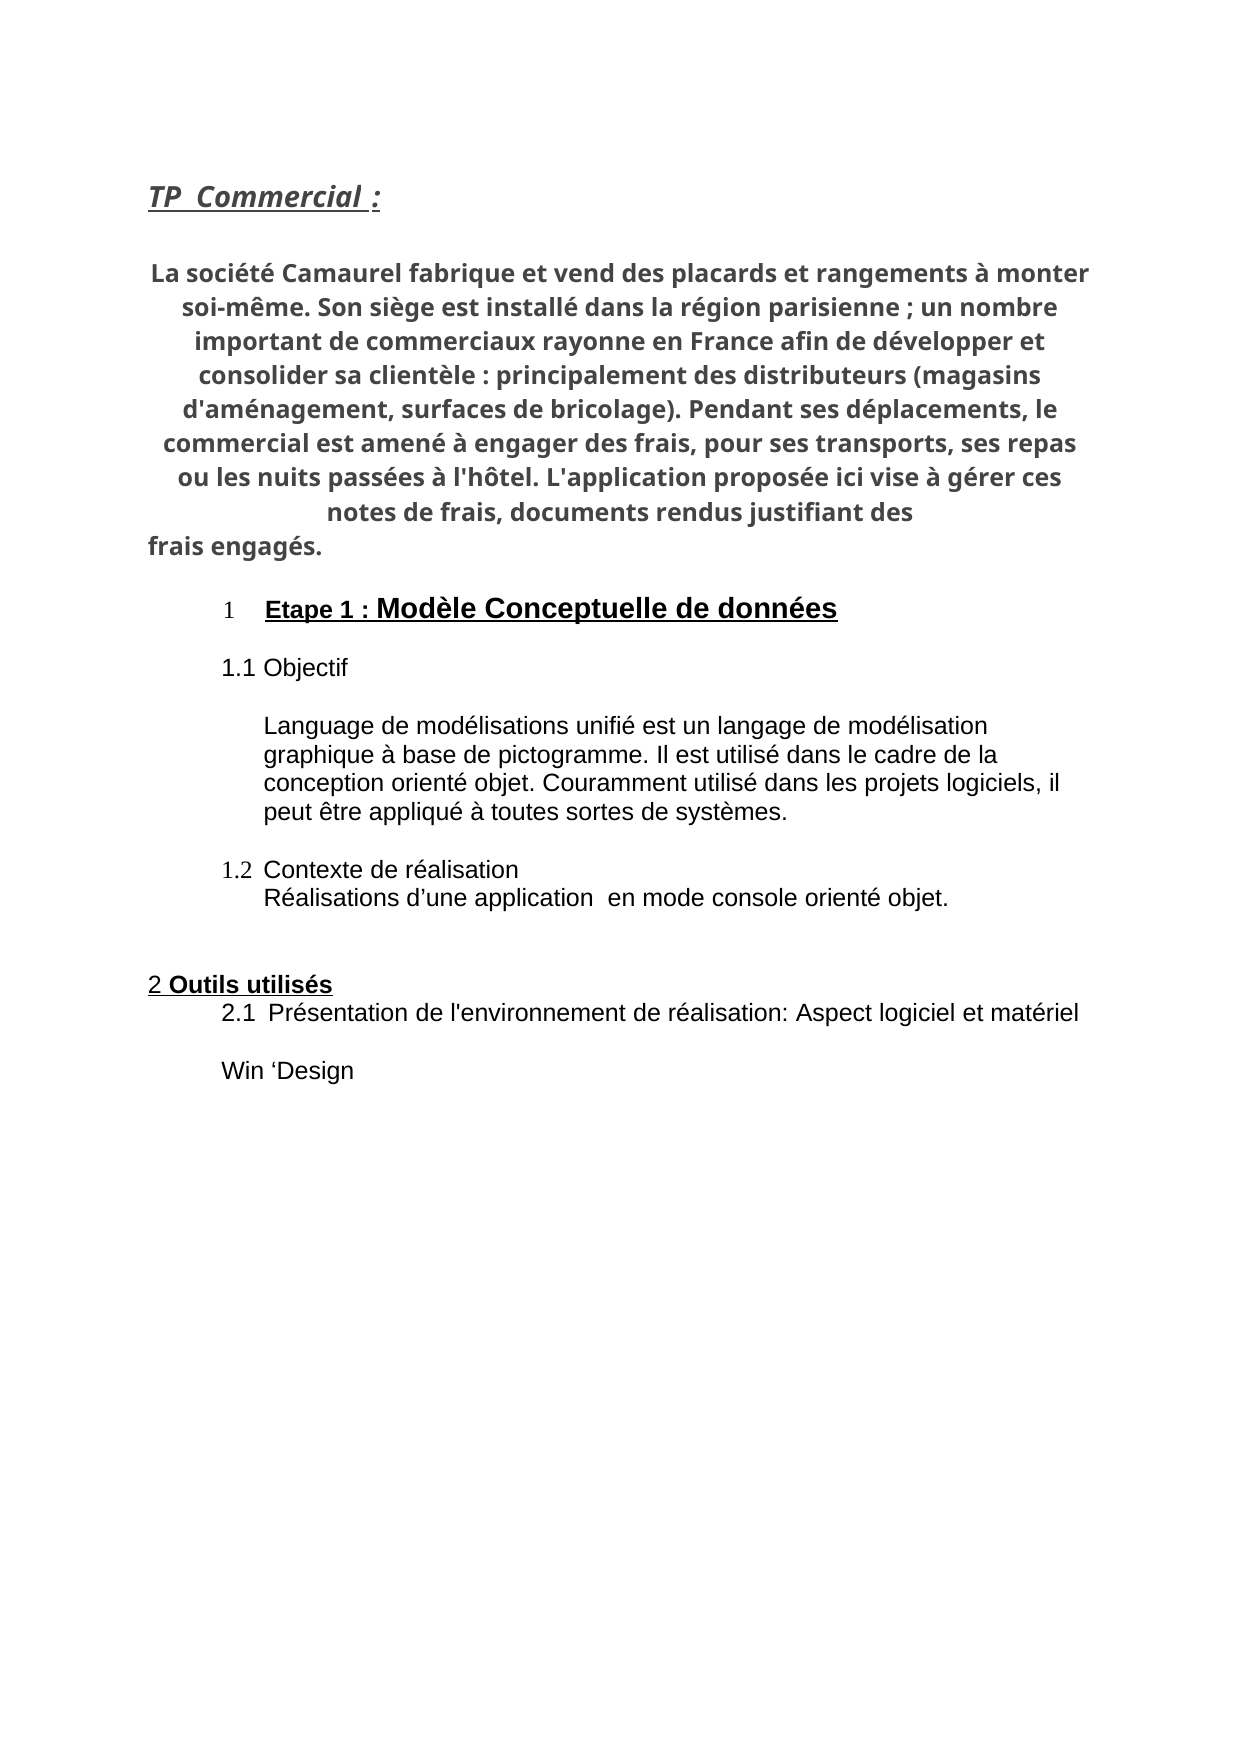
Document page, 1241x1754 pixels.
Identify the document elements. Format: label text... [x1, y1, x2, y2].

text Win ‘Design [148, 1056, 1093, 1085]
list Etape 1 : Modèle Conceptuelle de données [223, 591, 1093, 624]
text 2.1 Présentation de l'environnement de réalisation: Aspect logiciel et matériel [221, 998, 1093, 1027]
text frais engagés. [148, 528, 1093, 562]
text 2 Outils utilisés [148, 970, 1093, 998]
text La société Camaurel fabrique et vend des placards et rangements à monter soi-même. Son siège est installé dans la région parisienne ; un nombre important de commerciaux rayonne en France afin de développer et consolider sa clientèle : principalement des distributeurs (magasins d'aménagement, surfaces de bricolage). Pendant ses déplacements, le commercial est amené à engager des frais, pour ses transports, ses repas ou les nuits passées à l'hôtel. L'application proposée ici vise à gérer ces notes de frais, documents rendus justifiant des [148, 256, 1093, 528]
text Réalisations d’une application en mode console orienté objet. [263, 883, 1093, 912]
list Objectif [221, 653, 1093, 682]
text Language de modélisations unifié est un langage de modélisation graphique à base de pictogramme. Il est utilisé dans le cadre de la conception orienté objet. Couramment utilisé dans les projets logiciels, il peut être appliqué à toutes sortes de systèmes. [263, 711, 1093, 826]
text TP Commercial : [148, 176, 1093, 216]
list Contexte de réalisation [221, 854, 1093, 883]
